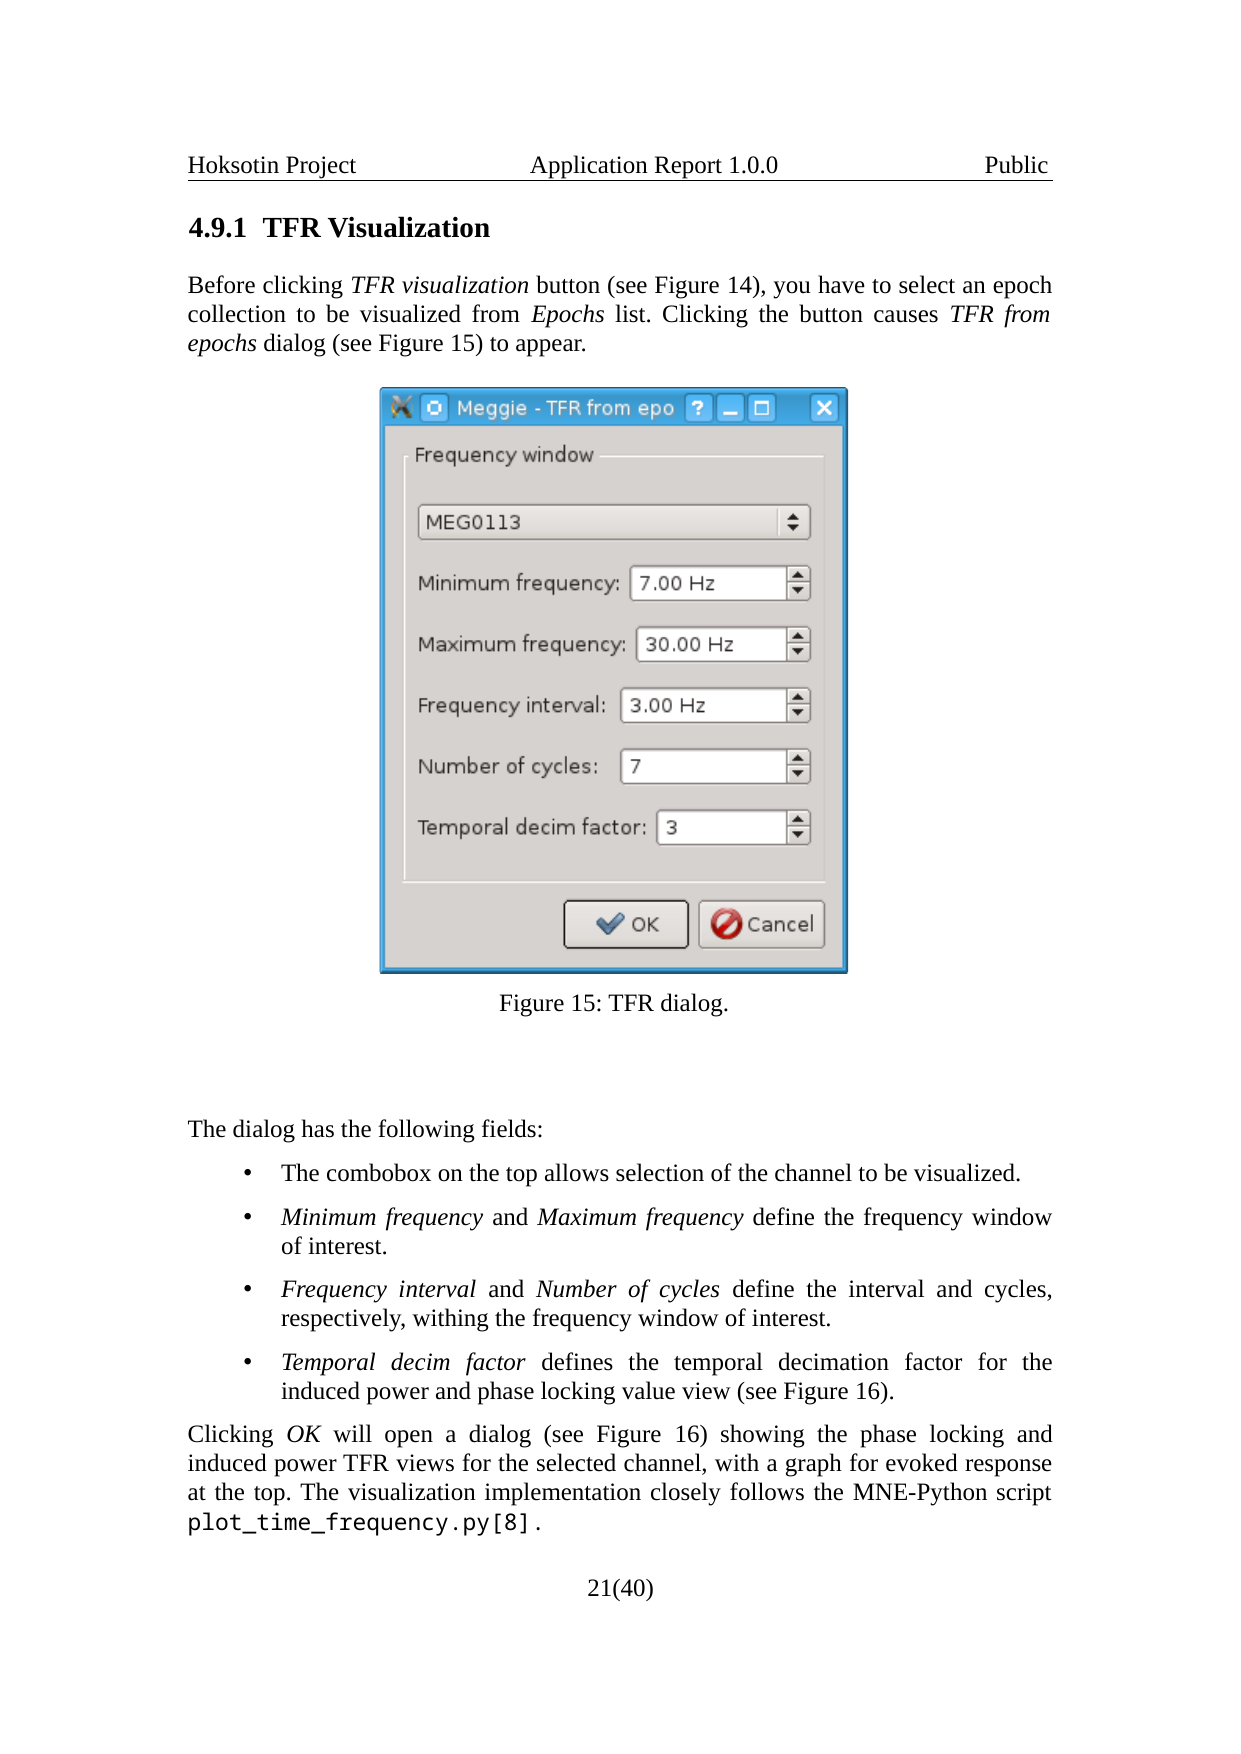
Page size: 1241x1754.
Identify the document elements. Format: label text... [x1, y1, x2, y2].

picture [379, 387, 849, 974]
list The combobox on the top allows selection of the channel to be visualized. [243, 1158, 1053, 1187]
list Minimum frequency and Maximum frequency define the frequency window of interest. [243, 1202, 1053, 1259]
text Before clicking TFR visualization button (see Figure 14), you have to select an epoch collection to be visualized from Epochs list. Clicking the button causes TFR from epochs dialog (see Figure 15) to appear. [187, 270, 1053, 356]
text Figure 15: TFR dialog. [379, 974, 848, 1017]
text Clicking OK will open a dialog (see Figure 16) showing the phase locking and induced power TFR views for the selected channel, with a graph for evoked response at the top. The visualization implementation closely follows the MNE-Python script plot_time_frequency.py[]. [187, 1419, 1053, 1537]
list Temporal decim factor defines the temporal decimation factor for the induced power and phase locking value view (see Figure 16). [243, 1347, 1053, 1404]
text The dialog has the following fields: [187, 1114, 1053, 1143]
subtitle TFR Visualization [181, 210, 1053, 243]
list Frequency interval and Number of cycles define the interval and cycles, respectively, withing the frequency window of interest. [243, 1274, 1053, 1332]
